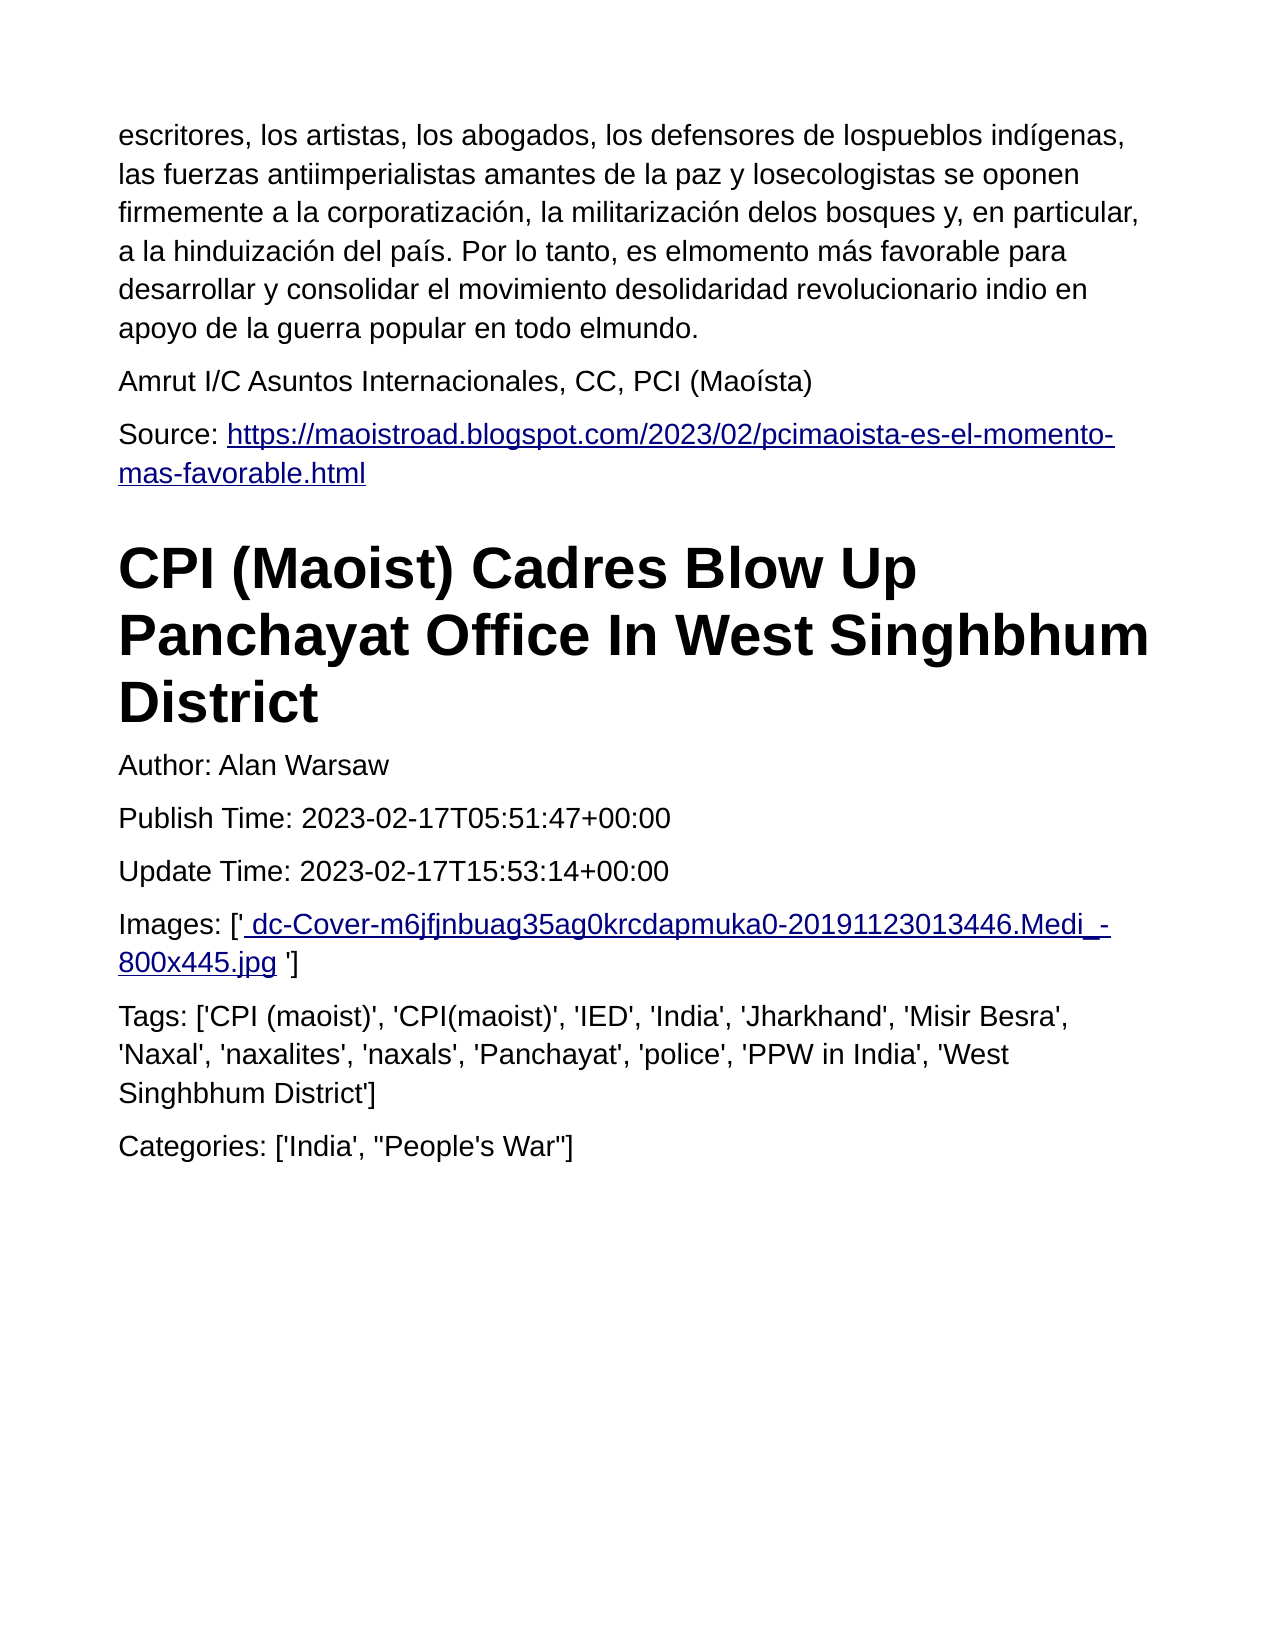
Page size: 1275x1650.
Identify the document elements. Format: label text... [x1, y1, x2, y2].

text Categories: ['India', "People's War"] [118, 1129, 1157, 1162]
text escritores, los artistas, los abogados, los defensores de lospueblos indígenas, las fuerzas antiimperialistas amantes de la paz y losecologistas se oponen firmemente a la corporatización, la militarización delos bosques y, en particular, a la hinduización del país. Por lo tanto, es elmomento más favorable para desarrollar y consolidar el movimiento desolidaridad revolucionario indio en apoyo de la guerra popular en todo elmundo. [118, 118, 1157, 344]
subtitle CPI (Maoist) Cadres Blow Up Panchayat Office In West Singhbhum District [118, 534, 1157, 735]
text Publish Time: 2023-02-17T05:51:47+00:00 [118, 801, 1157, 834]
text Update Time: 2023-02-17T15:53:14+00:00 [118, 854, 1157, 887]
text Tags: ['CPI (maoist)', 'CPI(maoist)', 'IED', 'India', 'Jharkhand', 'Misir Besra', 'Naxal', 'naxalites', 'naxals', 'Panchayat', 'police', 'PPW in India', 'West Singhbhum District'] [118, 998, 1157, 1109]
text Images: [' dc-Cover-m6jfjnbuag35ag0krcdapmuka0-20191123013446.Medi_-800x445.jpg '] [118, 907, 1157, 979]
text Source: https://maoistroad.blogspot.com/2023/02/pcimaoista-es-el-momento-mas-favorable.html [118, 417, 1157, 489]
text Amrut I/C Asuntos Internacionales, CC, PCI (Maoísta) [118, 364, 1157, 397]
text Author: Alan Warsaw [118, 747, 1157, 781]
